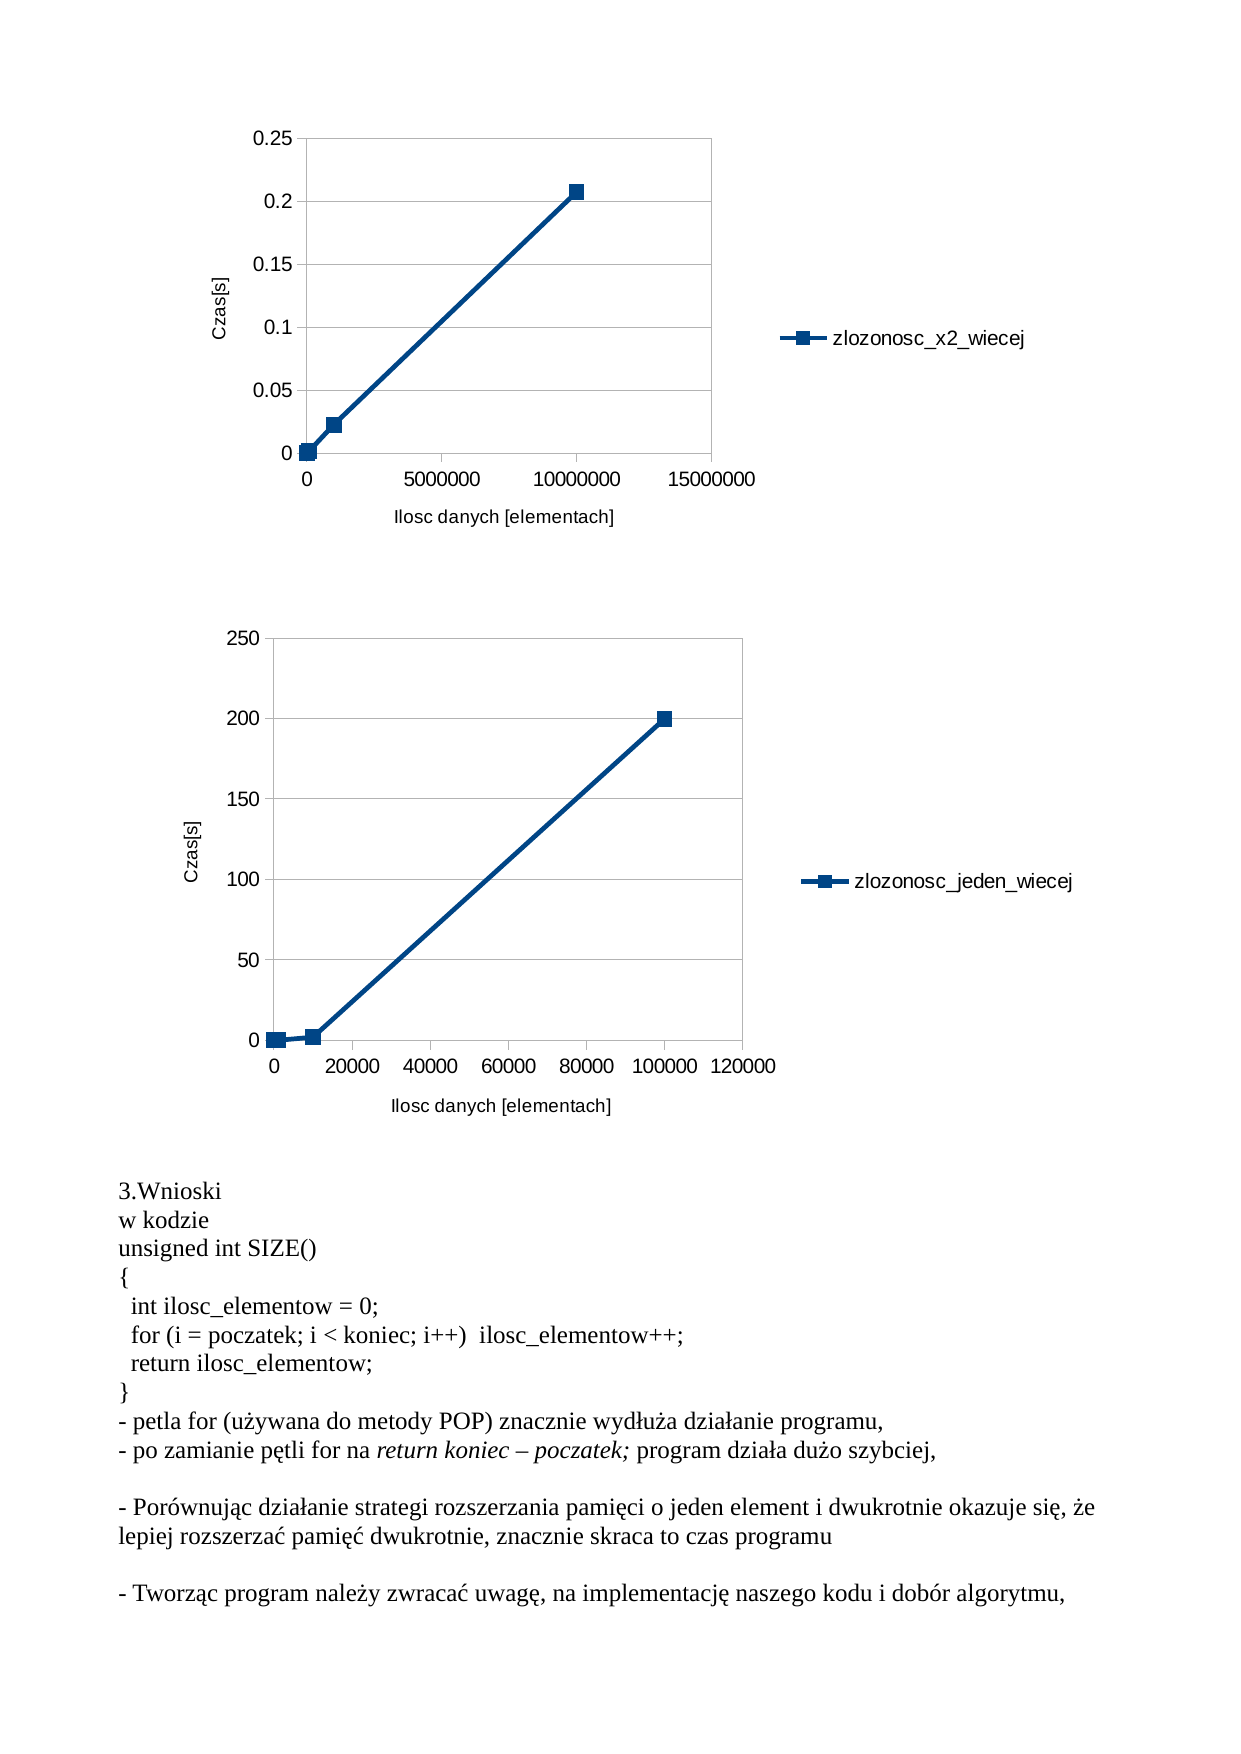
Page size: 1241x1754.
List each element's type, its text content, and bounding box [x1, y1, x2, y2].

text - petla for (używana do metody POP) znacznie wydłuża działanie programu, [118, 1406, 1122, 1435]
text for (i = poczatek; i < koniec; i++) ilosc_elementow++; [118, 1320, 1122, 1348]
text { [118, 1262, 1122, 1291]
text return ilosc_elementow; [118, 1348, 1122, 1377]
text } [118, 1377, 1122, 1406]
text - Tworząc program należy zwracać uwagę, na implementację naszego kodu i dobór algorytmu, [118, 1578, 1122, 1607]
text - po zamianie pętli for na return koniec – poczatek; program działa dużo szybciej, [118, 1435, 1122, 1463]
text 3.Wnioski [118, 1176, 1122, 1205]
text unsigned int SIZE() [118, 1233, 1122, 1262]
text int ilosc_elementow = 0; [118, 1291, 1122, 1320]
text w kodzie [118, 1205, 1122, 1233]
text - Porównując działanie strategi rozszerzania pamięci o jeden element i dwukrotnie okazuje się, że lepiej rozszerzać pamięć dwukrotnie, znacznie skraca to czas programu [118, 1492, 1122, 1550]
